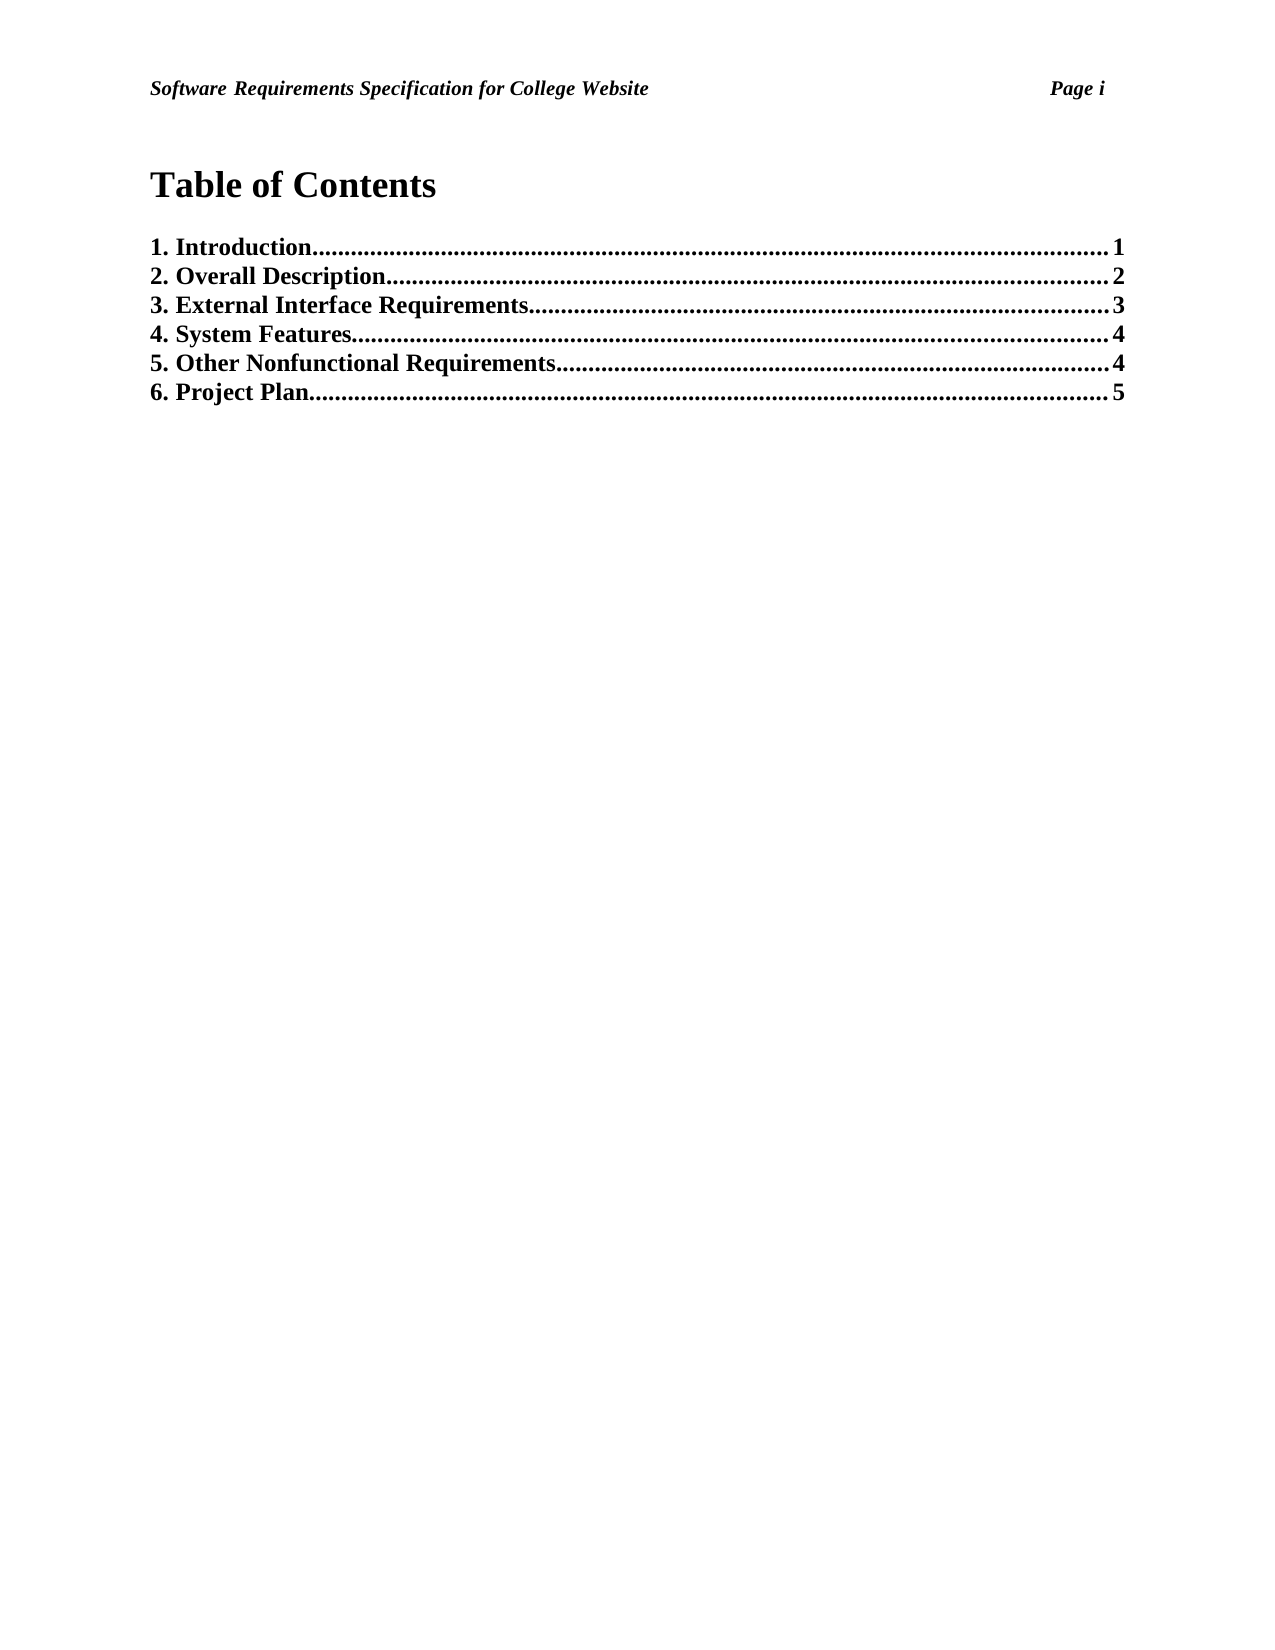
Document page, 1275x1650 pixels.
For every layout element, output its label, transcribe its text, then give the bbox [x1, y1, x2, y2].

text 4. System Features 4 [150, 324, 1125, 347]
text 5. Other Nonfunctional Requirements 4 [150, 353, 1125, 376]
text Table of Contents [150, 162, 1125, 205]
text 3. External Interface Requirements 3 [150, 295, 1125, 318]
text 6. Project Plan 5 [150, 382, 1125, 405]
text 2. Overall Description 2 [150, 266, 1125, 289]
text 1. Introduction 1 [150, 237, 1125, 259]
